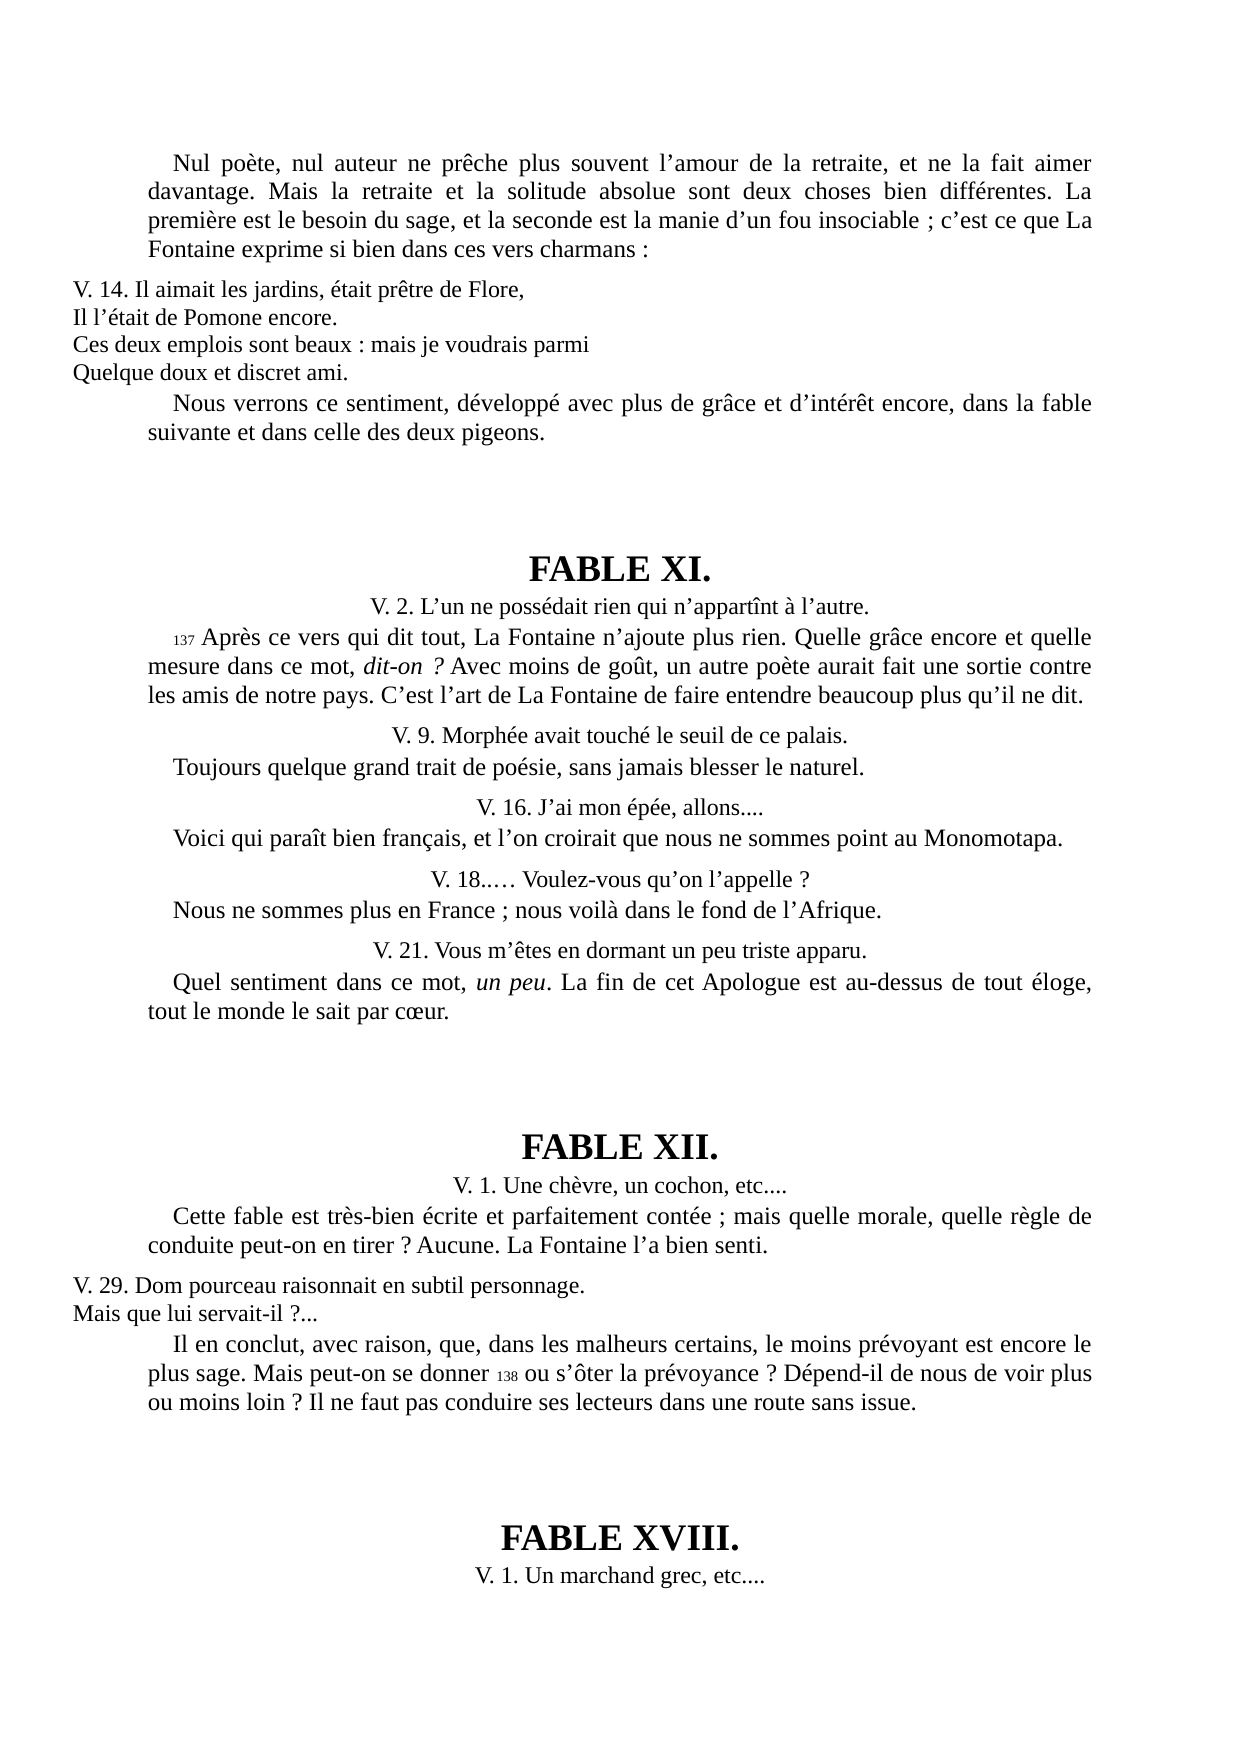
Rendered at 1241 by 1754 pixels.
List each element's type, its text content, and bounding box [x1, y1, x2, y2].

text Cette fable est très-bien écrite et parfaitement contée ; mais quelle morale, quelle règle de conduite peut-on en tirer ? Aucune. La Fontaine l’a bien senti. [148, 1201, 1093, 1259]
text V. 9. Morphée avait touché le seuil de ce palais. [148, 721, 1093, 749]
text V. 21. Vous m’êtes en dormant un peu triste apparu. [148, 937, 1093, 964]
subtitle FABLE XII. [148, 1124, 1093, 1168]
text Mais que lui servait-il ?... [73, 1299, 1093, 1326]
text V. 14. Il aimait les jardins, était prêtre de Flore, [73, 275, 1093, 303]
text Nul poète, nul auteur ne prêche plus souvent l’amour de la retraite, et ne la fait aimer davantage. Mais la retraite et la solitude absolue sont deux choses bien différentes. La première est le besoin du sage, et la seconde est la manie d’un fou insociable ; c’est ce que La Fontaine exprime si bien dans ces vers charmans : [148, 148, 1093, 263]
subtitle FABLE XVIII. [148, 1516, 1093, 1559]
text Toujours quelque grand trait de poésie, sans jamais blesser le naturel. [148, 752, 1093, 781]
text Il en conclut, avec raison, que, dans les malheurs certains, le moins prévoyant est encore le plus sage. Mais peut-on se donner 138 ou s’ôter la prévoyance ? Dépend-il de nous de voir plus ou moins loin ? Il ne faut pas conduire ses lecteurs dans une route sans issue. [148, 1329, 1093, 1416]
text Quelque doux et discret ami. [73, 358, 1093, 386]
text V. 16. J’ai mon épée, allons.... [148, 793, 1093, 821]
text Nous verrons ce sentiment, développé avec plus de grâce et d’intérêt encore, dans la fable suivante et dans celle des deux pigeons. [148, 388, 1093, 446]
text Il l’était de Pomone encore. [73, 303, 1093, 330]
text V. 1. Un marchand grec, etc.... [148, 1562, 1093, 1589]
text V. 2. L’un ne possédait rien qui n’appartînt à l’autre. [148, 592, 1093, 619]
text Voici qui paraît bien français, et l’on croirait que nous ne sommes point au Monomotapa. [148, 823, 1093, 852]
text V. 18..… Voulez-vous qu’on l’appelle ? [148, 865, 1093, 892]
text Quel sentiment dans ce mot, un peu. La fin de cet Apologue est au-dessus de tout éloge, tout le monde le sait par cœur. [148, 967, 1093, 1024]
text V. 1. Une chèvre, un cochon, etc.... [148, 1171, 1093, 1198]
text V. 29. Dom pourceau raisonnait en subtil personnage. [73, 1271, 1093, 1299]
text 137 Après ce vers qui dit tout, La Fontaine n’ajoute plus rien. Quelle grâce encore et quelle mesure dans ce mot, dit-on ? Avec moins de goût, un autre poète aurait fait une sortie contre les amis de notre pays. C’est l’art de La Fontaine de faire entendre beaucoup plus qu’il ne dit. [148, 622, 1093, 709]
text Nous ne sommes plus en France ; nous voilà dans le fond de l’Afrique. [148, 895, 1093, 924]
text Ces deux emplois sont beaux : mais je voudrais parmi [73, 330, 1093, 358]
subtitle FABLE XI. [148, 546, 1093, 589]
